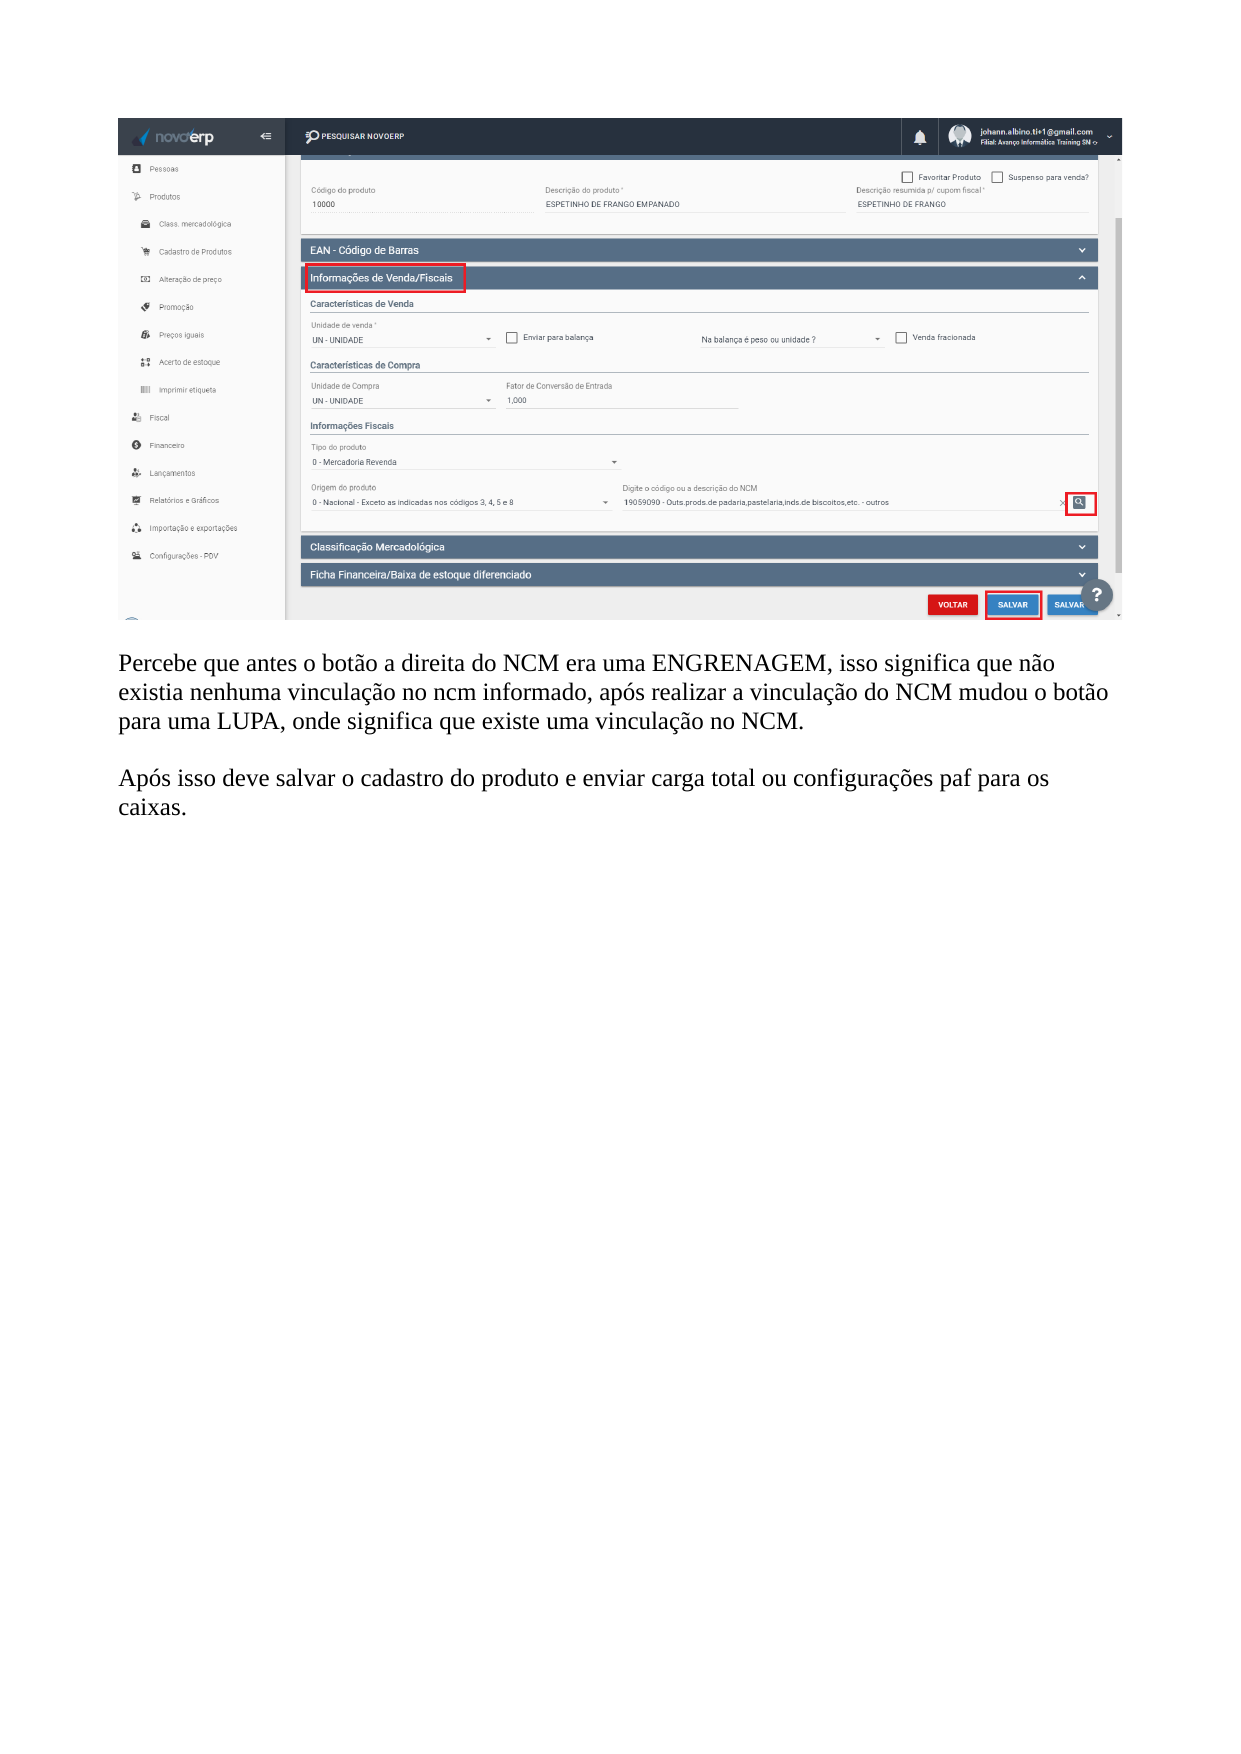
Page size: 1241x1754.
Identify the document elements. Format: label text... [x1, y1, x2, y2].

text Percebe que antes o botão a direita do NCM era uma ENGRENAGEM, isso significa que não existia nenhuma vinculação no ncm informado, após realizar a vinculação do NCM mudou o botão para uma LUPA, onde significa que existe uma vinculação no NCM. [118, 648, 1122, 735]
text Após isso deve salvar o cadastro do produto e enviar carga total ou configurações paf para os caixas. [118, 763, 1122, 821]
picture [118, 118, 1123, 620]
